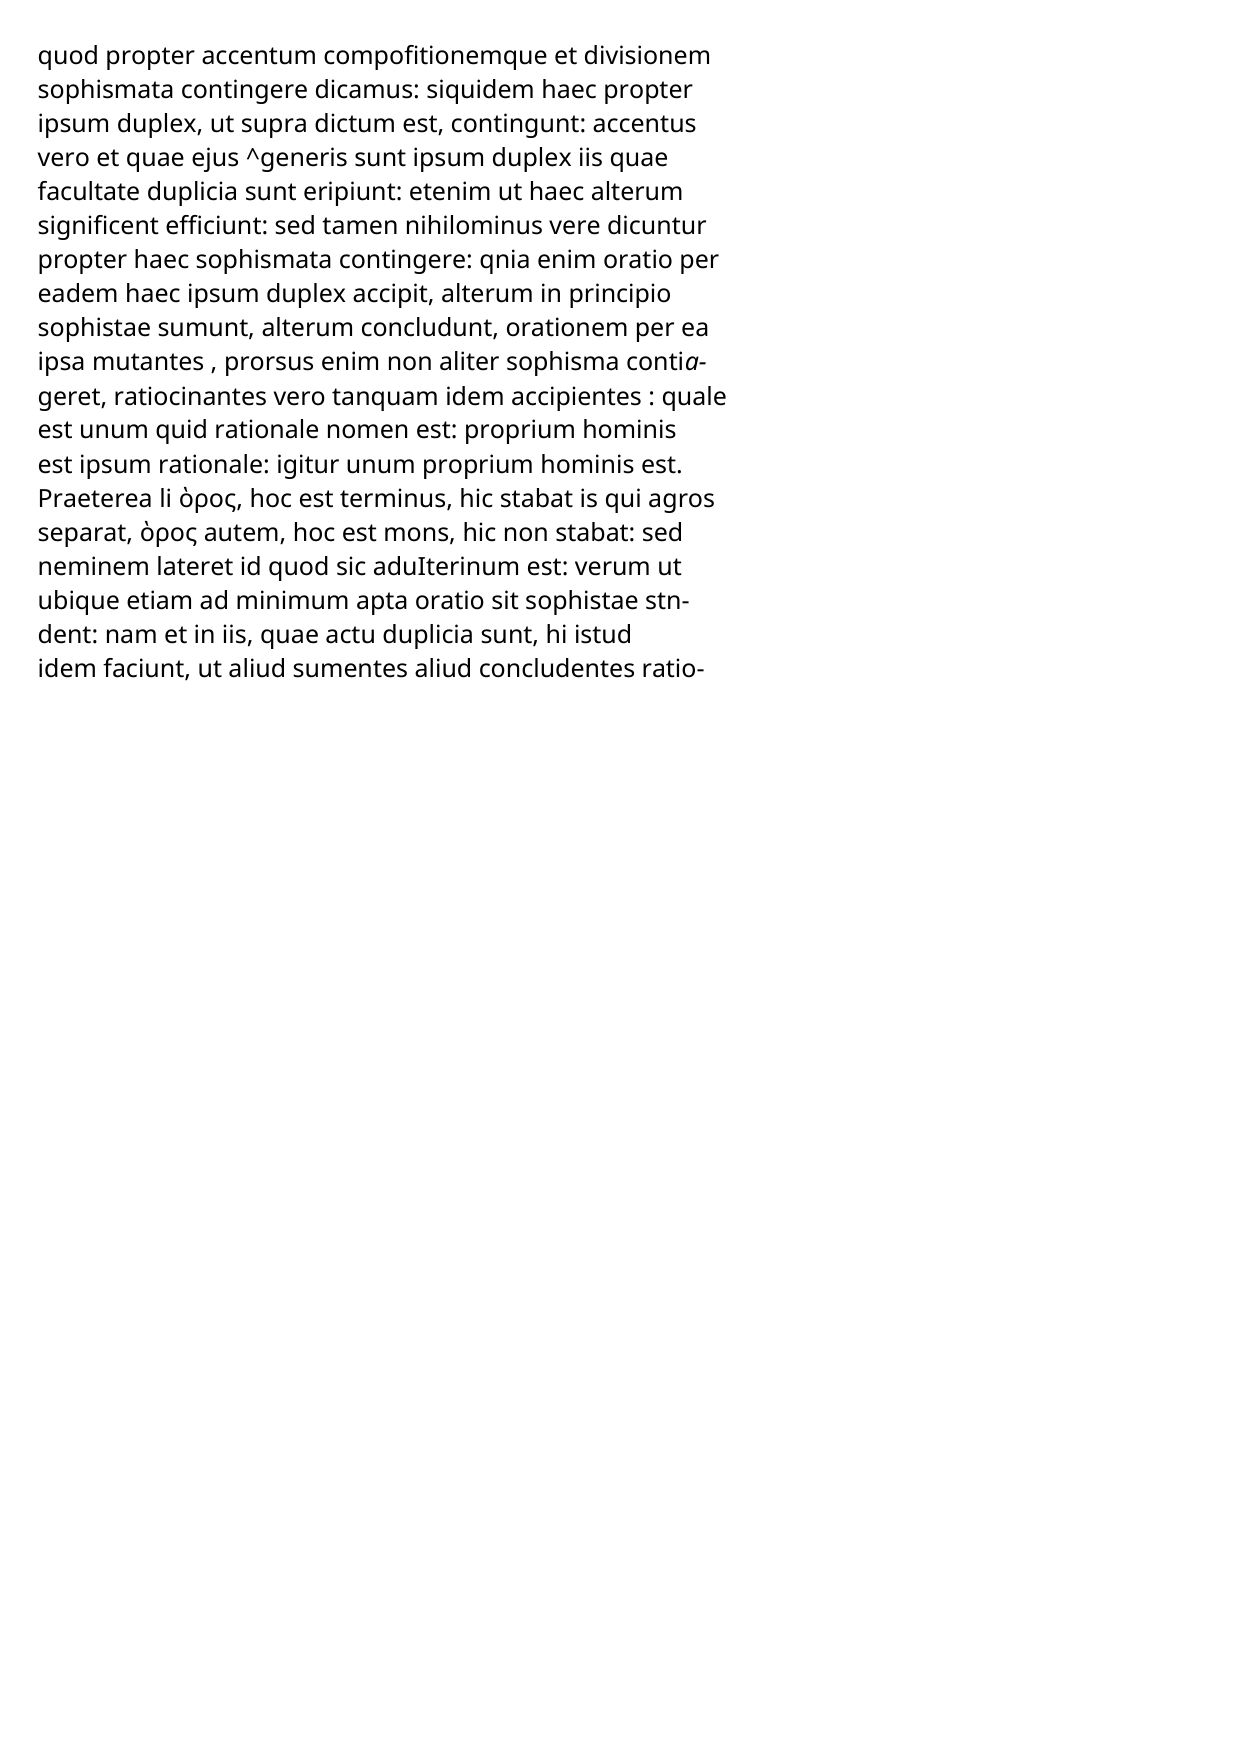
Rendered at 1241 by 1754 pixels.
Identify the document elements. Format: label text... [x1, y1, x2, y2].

text quod propter accentum compofitionemque et divisionem sophismata contingere dicamus: siquidem haec propter ipsum duplex, ut supra dictum est, contingunt: accentus vero et quae ejus ^generis sunt ipsum duplex iis quae facultate duplicia sunt eripiunt: etenim ut haec alterum significent efficiunt: sed tamen nihilominus vere dicuntur propter haec sophismata contingere: qnia enim oratio per eadem haec ipsum duplex accipit, alterum in principio sophistae sumunt, alterum concludunt, orationem per ea ipsa mutantes , prorsus enim non aliter sophisma contia- geret, ratiocinantes vero tanquam idem accipientes : quale est unum quid rationale nomen est: proprium hominis est ipsum rationale: igitur unum proprium hominis est. Praeterea li ὸρος, hoc est terminus, hic stabat is qui agros separat, ὸρος autem, hoc est mons, hic non stabat: sed neminem lateret id quod sic aduIterinum est: verum ut ubique etiam ad minimum apta oratio sit sophistae stn- dent: nam et in iis, quae actu duplicia sunt, hi istud idem faciunt, ut aliud sumentes aliud concludentes ratio- [37, 37, 1203, 685]
